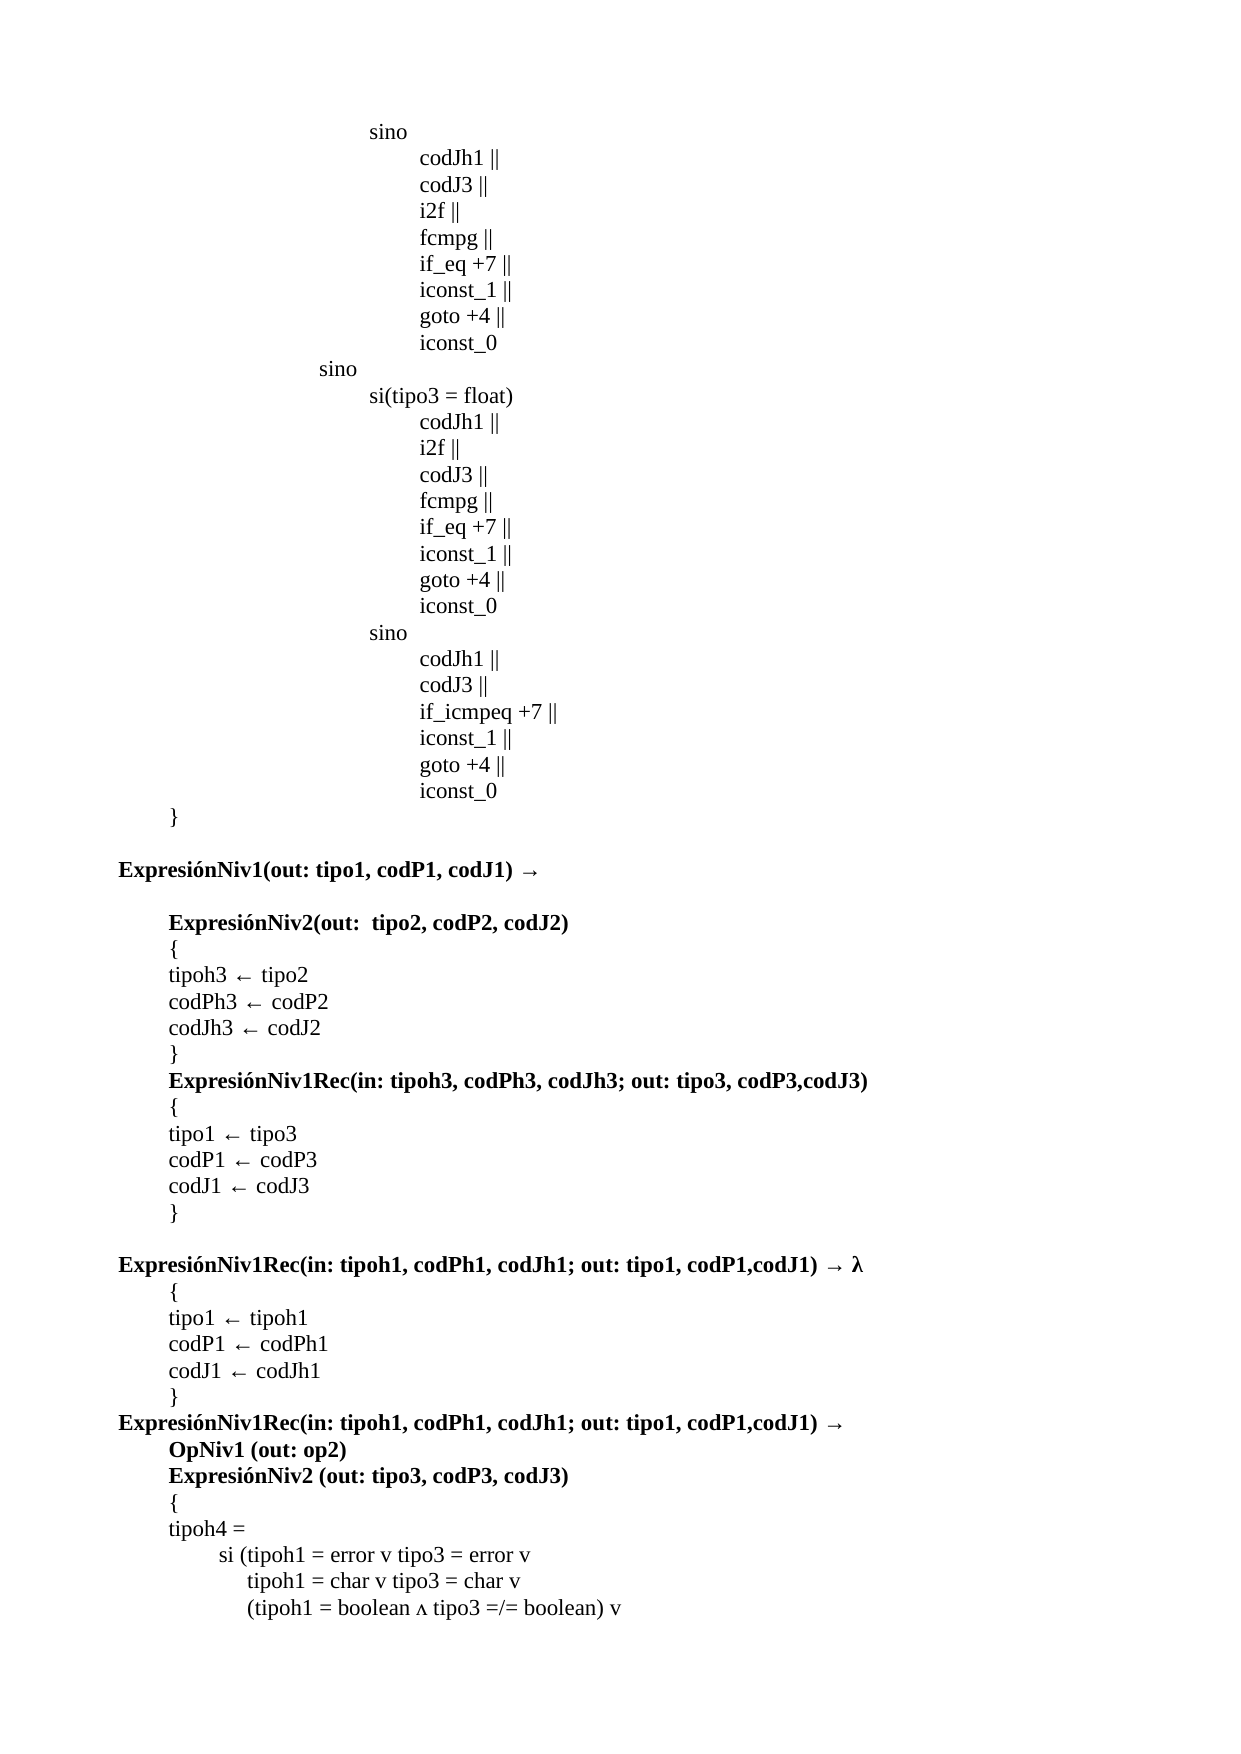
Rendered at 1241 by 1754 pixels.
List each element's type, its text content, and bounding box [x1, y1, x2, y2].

text sino [118, 355, 1122, 382]
text codP1 ← codPh1 [118, 1330, 1122, 1357]
text tipoh1 = char v tipo3 = char v [118, 1568, 1122, 1594]
text ExpresiónNiv1Rec(in: tipoh3, codPh3, codJh3; out: tipo3, codP3,codJ3) [118, 1067, 1122, 1093]
text iconst_1 || [118, 276, 1122, 303]
text goto +4 || [118, 303, 1122, 329]
text codJ3 || [118, 171, 1122, 197]
text codJ3 || [118, 461, 1122, 487]
text codPh3 ← codP2 [118, 988, 1122, 1014]
text i2f || [118, 197, 1122, 223]
text goto +4 || [118, 751, 1122, 777]
text codJ1 ← codJ3 [118, 1172, 1122, 1199]
text } [118, 803, 1122, 830]
text iconst_1 || [118, 540, 1122, 566]
text codP1 ← codP3 [118, 1146, 1122, 1172]
text tipoh4 = [118, 1515, 1122, 1541]
text tipo1 ← tipoh1 [118, 1304, 1122, 1330]
text codJ1 ← codJh1 [118, 1357, 1122, 1383]
text { [118, 1093, 1122, 1119]
text ExpresiónNiv2(out: tipo2, codP2, codJ2) [118, 909, 1122, 935]
text } [118, 1383, 1122, 1409]
text codJh1 || [118, 144, 1122, 171]
text ExpresiónNiv1Rec(in: tipoh1, codPh1, codJh1; out: tipo1, codP1,codJ1) → λ [118, 1251, 1122, 1278]
text if_eq +7 || [118, 513, 1122, 540]
text if_eq +7 || [118, 250, 1122, 276]
text tipo1 ← tipo3 [118, 1119, 1122, 1146]
text codJh3 ← codJ2 [118, 1014, 1122, 1041]
text { [118, 1278, 1122, 1304]
text fcmpg || [118, 487, 1122, 513]
text { [118, 935, 1122, 961]
text sino [118, 619, 1122, 645]
text ExpresiónNiv2 (out: tipo3, codP3, codJ3) [118, 1462, 1122, 1488]
text iconst_0 [118, 777, 1122, 803]
text codJ3 || [118, 672, 1122, 698]
text sino [118, 118, 1122, 144]
text si(tipo3 = float) [118, 382, 1122, 408]
text goto +4 || [118, 566, 1122, 592]
text ExpresiónNiv1Rec(in: tipoh1, codPh1, codJh1; out: tipo1, codP1,codJ1) → [118, 1409, 1122, 1436]
text if_icmpeq +7 || [118, 698, 1122, 724]
text fcmpg || [118, 223, 1122, 250]
text si (tipoh1 = error v tipo3 = error v [118, 1541, 1122, 1568]
text } [118, 1041, 1122, 1067]
text { [118, 1488, 1122, 1515]
text i2f || [118, 434, 1122, 461]
text tipoh3 ← tipo2 [118, 961, 1122, 988]
text codJh1 || [118, 408, 1122, 434]
text (tipoh1 = boolean ᴧ tipo3 =/= boolean) v [118, 1594, 1122, 1620]
text } [118, 1199, 1122, 1225]
text iconst_0 [118, 592, 1122, 619]
text ExpresiónNiv1(out: tipo1, codP1, codJ1) → [118, 856, 1122, 882]
text iconst_0 [118, 329, 1122, 355]
text OpNiv1 (out: op2) [118, 1436, 1122, 1462]
text codJh1 || [118, 645, 1122, 672]
text iconst_1 || [118, 724, 1122, 751]
